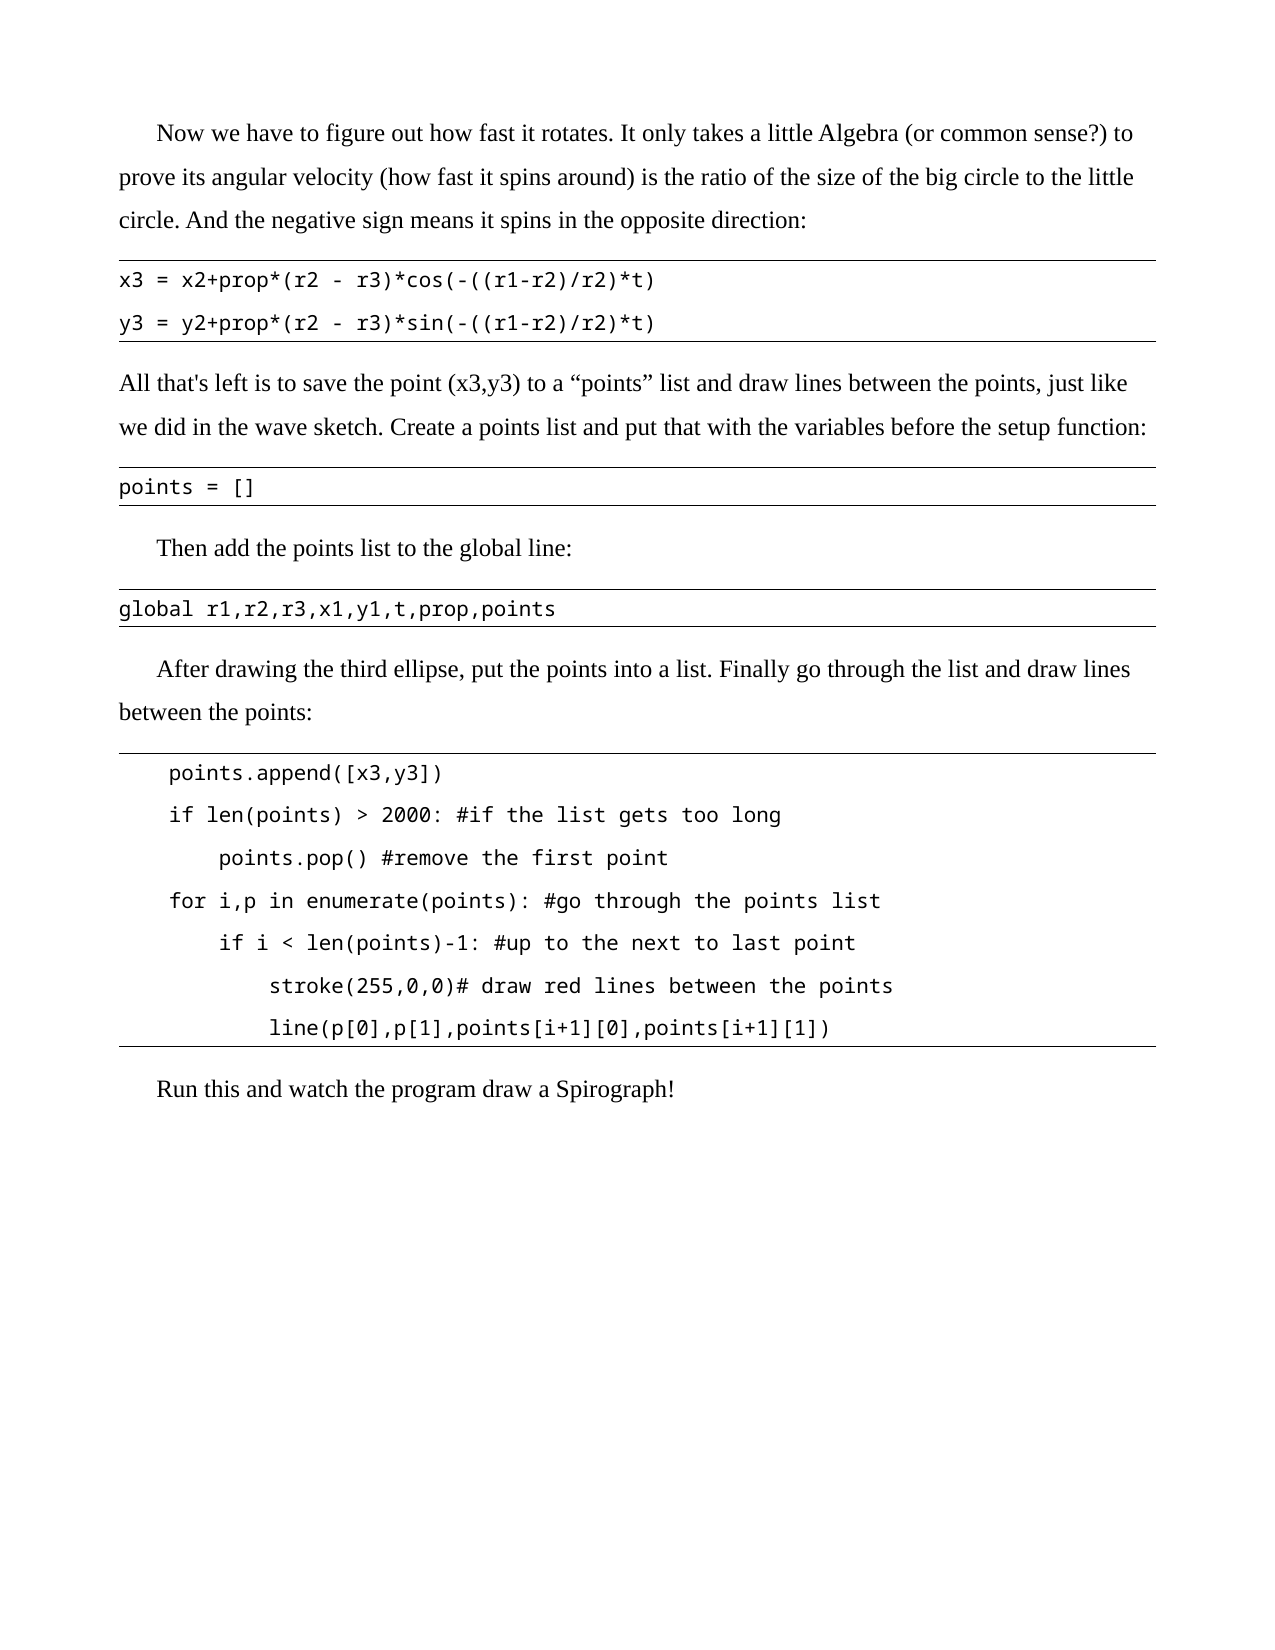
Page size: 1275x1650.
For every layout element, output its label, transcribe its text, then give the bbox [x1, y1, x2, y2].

text y3 = y2+prop*(r2 - r3)*sin(-((r1-r2)/r2)*t) [118, 308, 1156, 342]
text Run this and watch the program draw a Spirograph! [118, 1074, 1156, 1103]
text x3 = x2+prop*(r2 - r3)*cos(-((r1-r2)/r2)*t) [118, 261, 1156, 294]
text line(p[0],p[1],points[i+1][0],points[i+1][1]) [118, 1013, 1156, 1047]
text points.pop() #remove the first point [118, 843, 1156, 872]
text points = [] [118, 468, 1156, 506]
text global r1,r2,r3,x1,y1,t,prop,points [118, 590, 1156, 627]
text for i,p in enumerate(points): #go through the points list [118, 886, 1156, 914]
text After drawing the third ellipse, put the points into a list. Finally go through the list and draw lines between the points: [118, 654, 1156, 726]
text points.append([x3,y3]) [118, 754, 1156, 786]
text Now we have to figure out how fast it rotates. It only takes a little Algebra (or common sense?) to prove its angular velocity (how fast it spins around) is the ratio of the size of the big circle to the little circle. And the negative sign means it spins in the opposite direction: [118, 118, 1156, 233]
text All that's left is to save the point (x3,y3) to a “points” list and draw lines between the points, just like we did in the wave sketch. Create a points list and put that with the variables before the setup function: [118, 368, 1156, 440]
text stroke(255,0,0)# draw red lines between the points [118, 971, 1156, 999]
text if len(points) > 2000: #if the list gets too long [118, 801, 1156, 829]
text if i < len(points)-1: #up to the next to last point [118, 928, 1156, 957]
text Then add the points list to the global line: [118, 533, 1156, 562]
